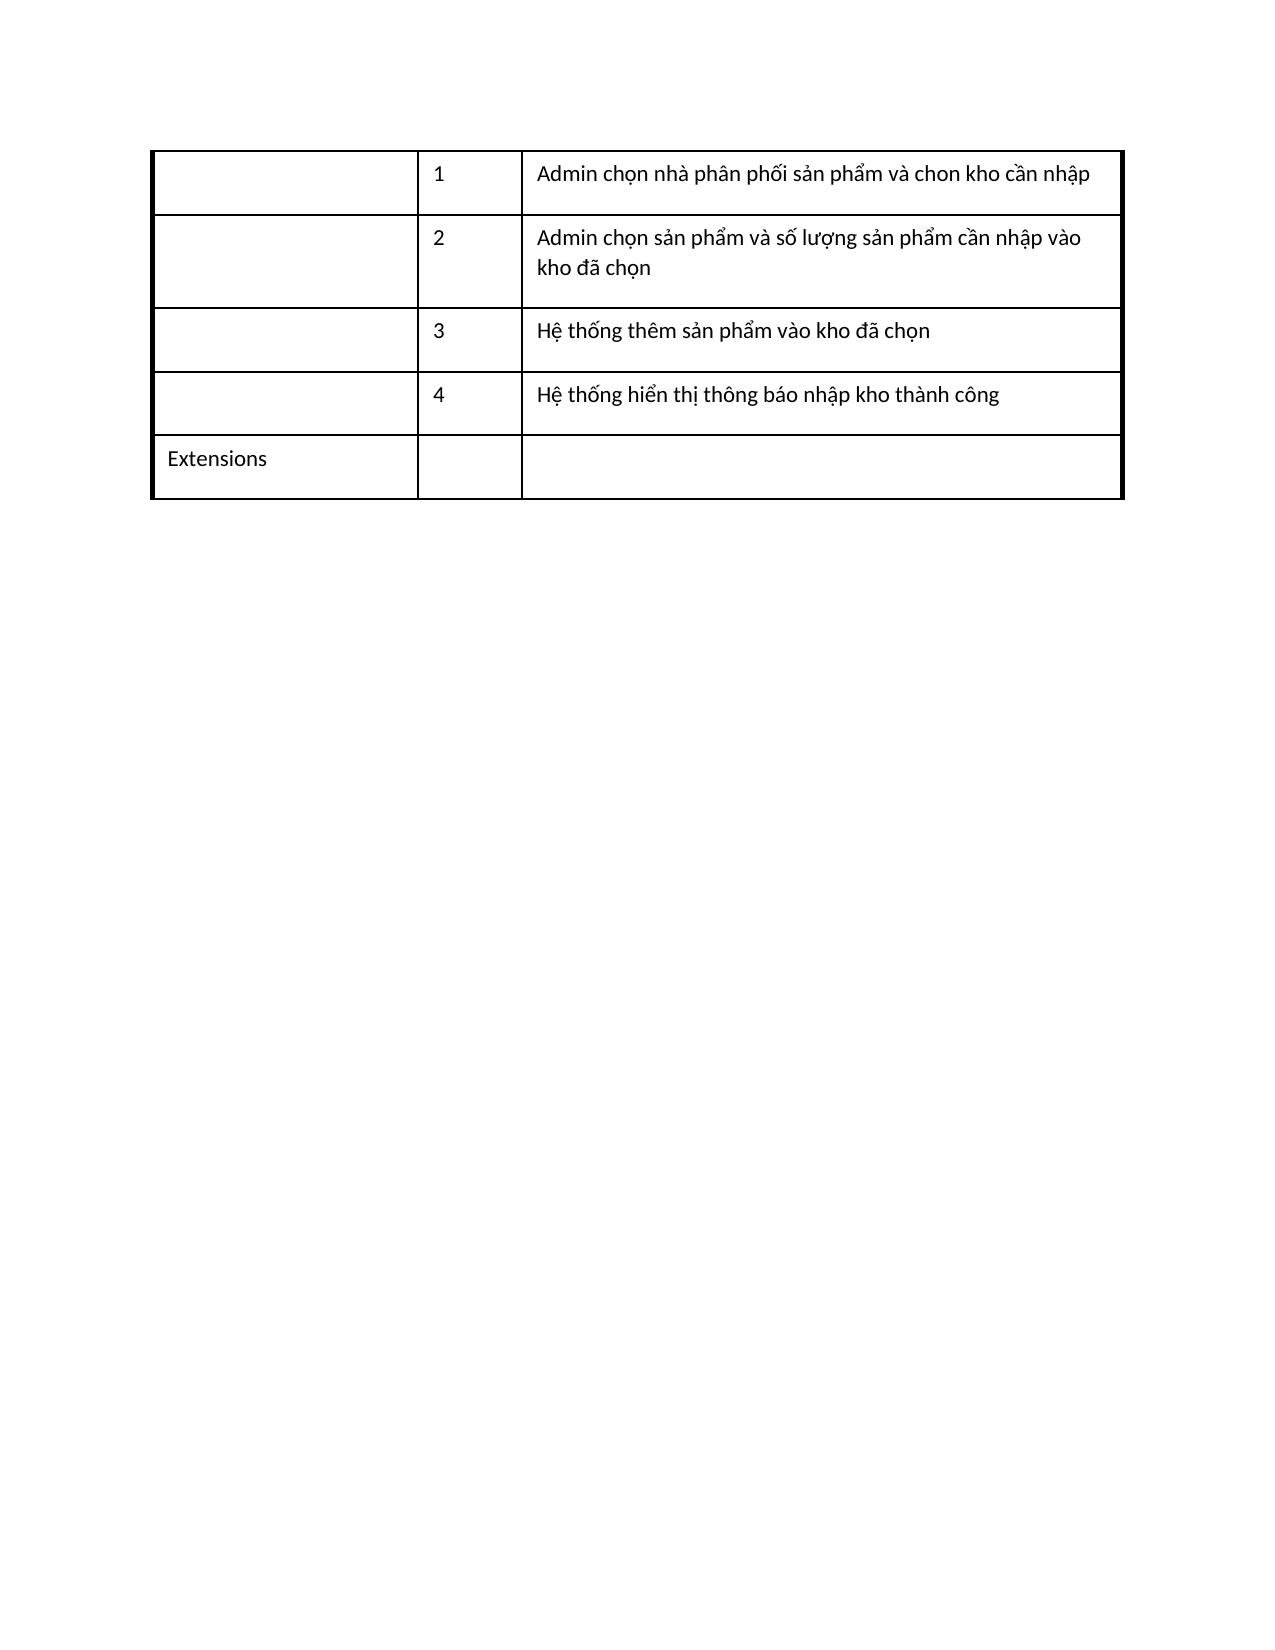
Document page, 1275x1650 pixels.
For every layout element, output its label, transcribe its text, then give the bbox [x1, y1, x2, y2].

table_cell [155, 373, 417, 434]
table_cell 4 [419, 373, 521, 434]
table_cell 3 [419, 309, 521, 371]
table_cell [419, 436, 521, 498]
table_cell [155, 309, 417, 371]
table_cell Hệ thống hiển thị thông báo nhập kho thành công [523, 373, 1120, 434]
table_cell Admin chọn sản phẩm và số lượng sản phẩm cần nhập vào kho đã chọn [523, 216, 1120, 307]
table_cell 2 [419, 216, 521, 307]
table_cell [523, 436, 1120, 498]
table_cell [155, 216, 417, 307]
table_cell Hệ thống thêm sản phẩm vào kho đã chọn [523, 309, 1120, 371]
table_cell 1 [419, 152, 521, 213]
table_cell [155, 152, 417, 213]
table_cell Admin chọn nhà phân phối sản phẩm và chon kho cần nhập [523, 152, 1120, 213]
table_cell Extensions [155, 436, 417, 498]
